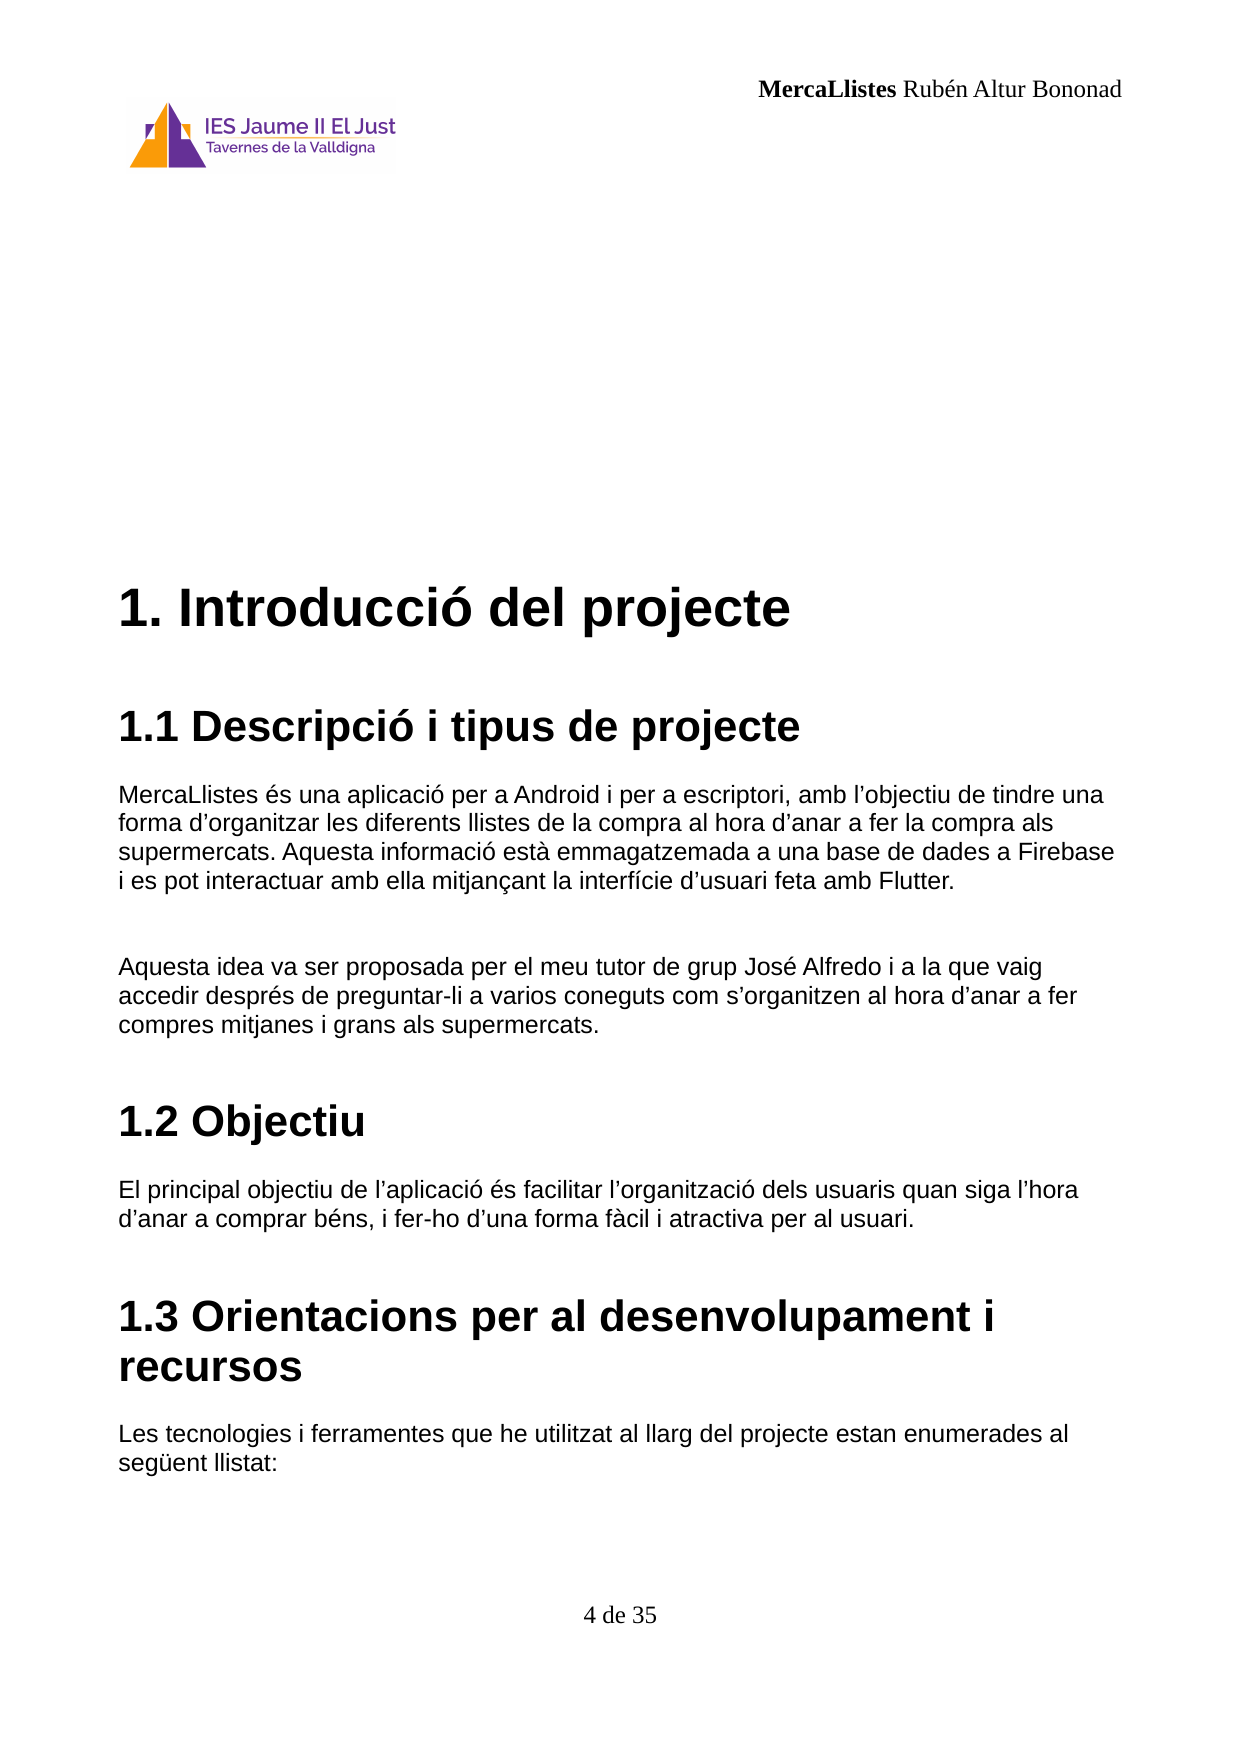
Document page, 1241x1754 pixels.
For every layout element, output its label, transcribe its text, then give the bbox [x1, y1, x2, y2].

text Aquesta idea va ser proposada per el meu tutor de grup José Alfredo i a la que vaig accedir després de preguntar-li a varios coneguts com s’organitzen al hora d’anar a fer compres mitjanes i grans als supermercats. [118, 952, 1122, 1038]
picture [126, 97, 396, 174]
text 1.1 Descripció i tipus de projecte [118, 701, 1122, 751]
text El principal objectiu de l’aplicació és facilitar l’organització dels usuaris quan siga l’hora d’anar a comprar béns, i fer-ho d’una forma fàcil i atractiva per al usuari. [118, 1175, 1122, 1232]
text 1.3 Orientacions per al desenvolupament i recursos [118, 1290, 1122, 1391]
text MercaLlistes és una aplicació per a Android i per a escriptori, amb l’objectiu de tindre una forma d’organitzar les diferents llistes de la compra al hora d’anar a fer la compra als supermercats. Aquesta informació està emmagatzemada a una base de dades a Firebase i es pot interactuar amb ella mitjançant la interfície d’usuari feta amb Flutter. [118, 779, 1122, 894]
text 1. Introducció del projecte [118, 576, 1122, 638]
text 1.2 Objectiu [118, 1096, 1122, 1146]
text Les tecnologies i ferramentes que he utilitzat al llarg del projecte estan enumerades al següent llistat: [118, 1419, 1122, 1477]
